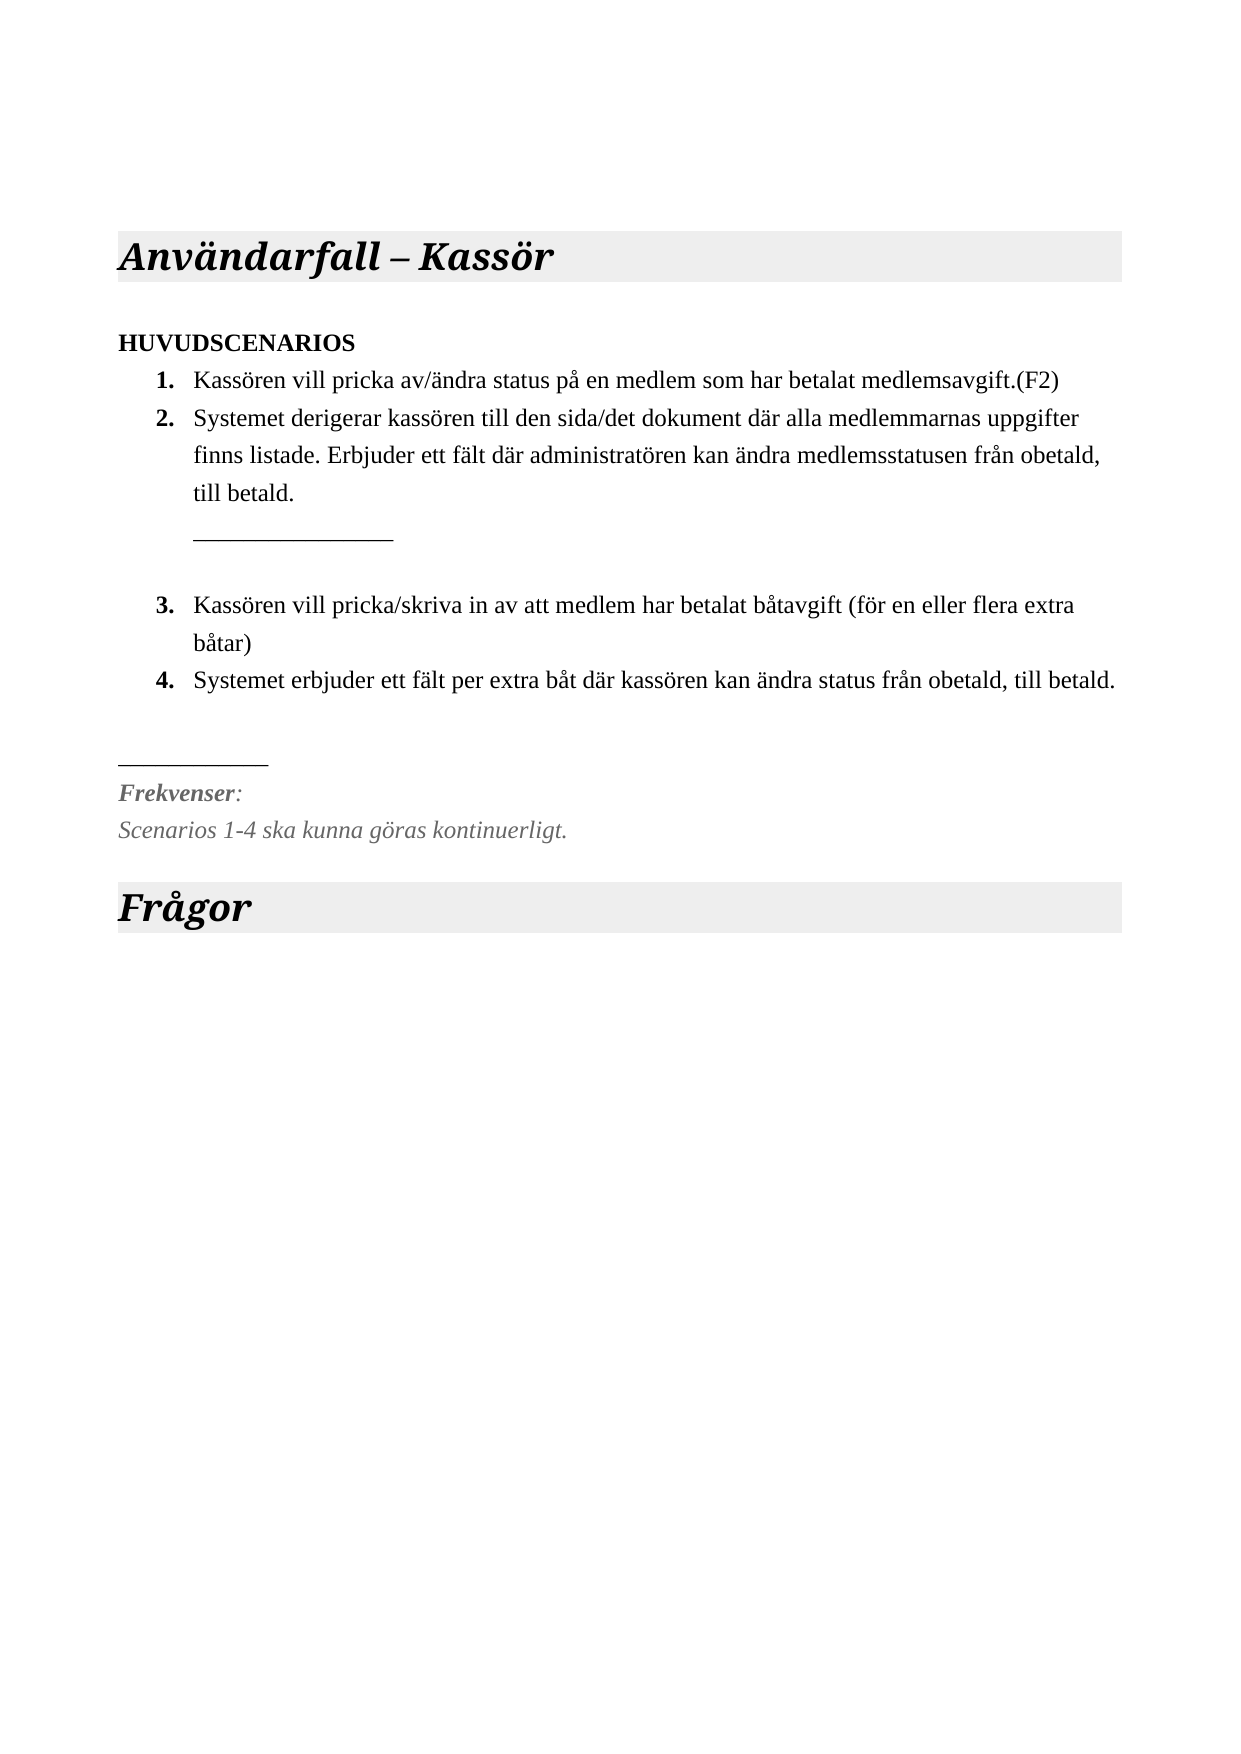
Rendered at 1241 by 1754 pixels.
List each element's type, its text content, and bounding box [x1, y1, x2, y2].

subtitle Frågor [118, 882, 1122, 933]
text Scenarios 1-4 ska kunna göras kontinuerligt. [118, 807, 1122, 844]
list Systemet derigerar kassören till den sida/det dokument där alla medlemmarnas uppgifter finns listade. Erbjuder ett fält där administratören kan ändra medlemsstatusen från obetald, till betald. [156, 394, 1122, 507]
list ________________ [156, 507, 1122, 544]
subtitle Användarfall – Kassör [118, 231, 1122, 282]
list Kassören vill pricka av/ändra status på en medlem som har betalat medlemsavgift.(F2) [156, 357, 1122, 394]
list ____________ [118, 732, 1122, 769]
list Systemet erbjuder ett fält per extra båt där kassören kan ändra status från obetald, till betald. [156, 657, 1122, 694]
list Kassören vill pricka/skriva in av att medlem har betalat båtavgift (för en eller flera extra båtar) [156, 582, 1122, 657]
text HUVUDSCENARIOS [118, 319, 1122, 357]
text Frekvenser: [118, 769, 1122, 807]
